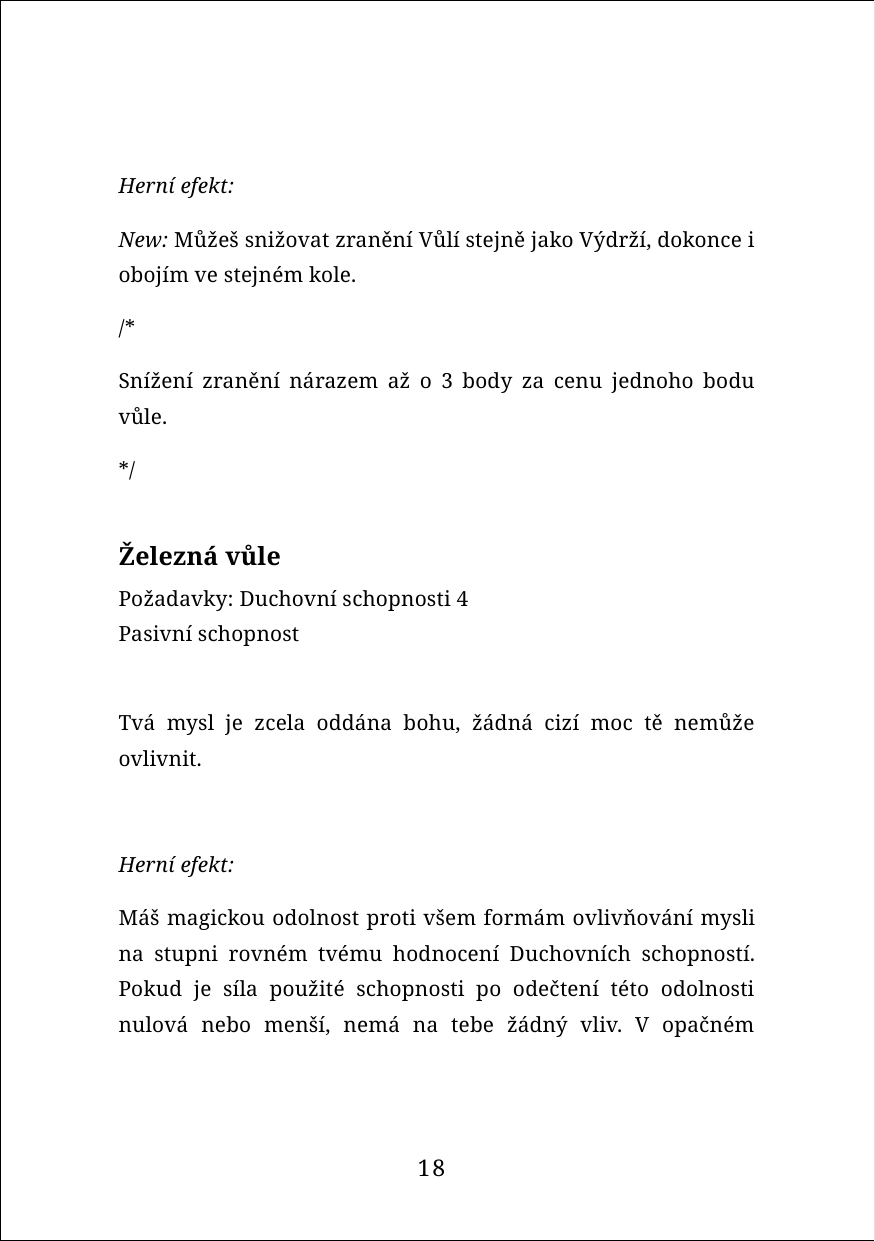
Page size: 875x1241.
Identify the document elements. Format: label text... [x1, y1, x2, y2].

text /* [118, 313, 756, 342]
text Herní efekt: [118, 850, 756, 879]
text New: Můžeš snižovat zranění Vůlí stejně jako Výdrží, dokonce i obojím ve stejném kole. [118, 225, 756, 289]
text Herní efekt: [118, 171, 756, 200]
subtitle Železná vůle [118, 538, 756, 572]
text Máš magickou odolnost proti všem formám ovlivňování mysli na stupni rovném tvému hodnocení Duchovních schopností. Pokud je síla použité schopnosti po odečtení této odolnosti nulová nebo menší, nemá na tebe žádný vliv. V opačném [118, 903, 756, 1038]
text Požadavky: Duchovní schopnosti 4 Pasivní schopnost [118, 584, 756, 683]
text Tvá mysl je zcela oddána bohu, žádná cizí moc tě nemůže ovlivnit. [118, 708, 756, 772]
text Snížení zranění nárazem až o 3 body za cenu jednoho bodu vůle. [118, 367, 756, 431]
text */ [118, 455, 756, 484]
